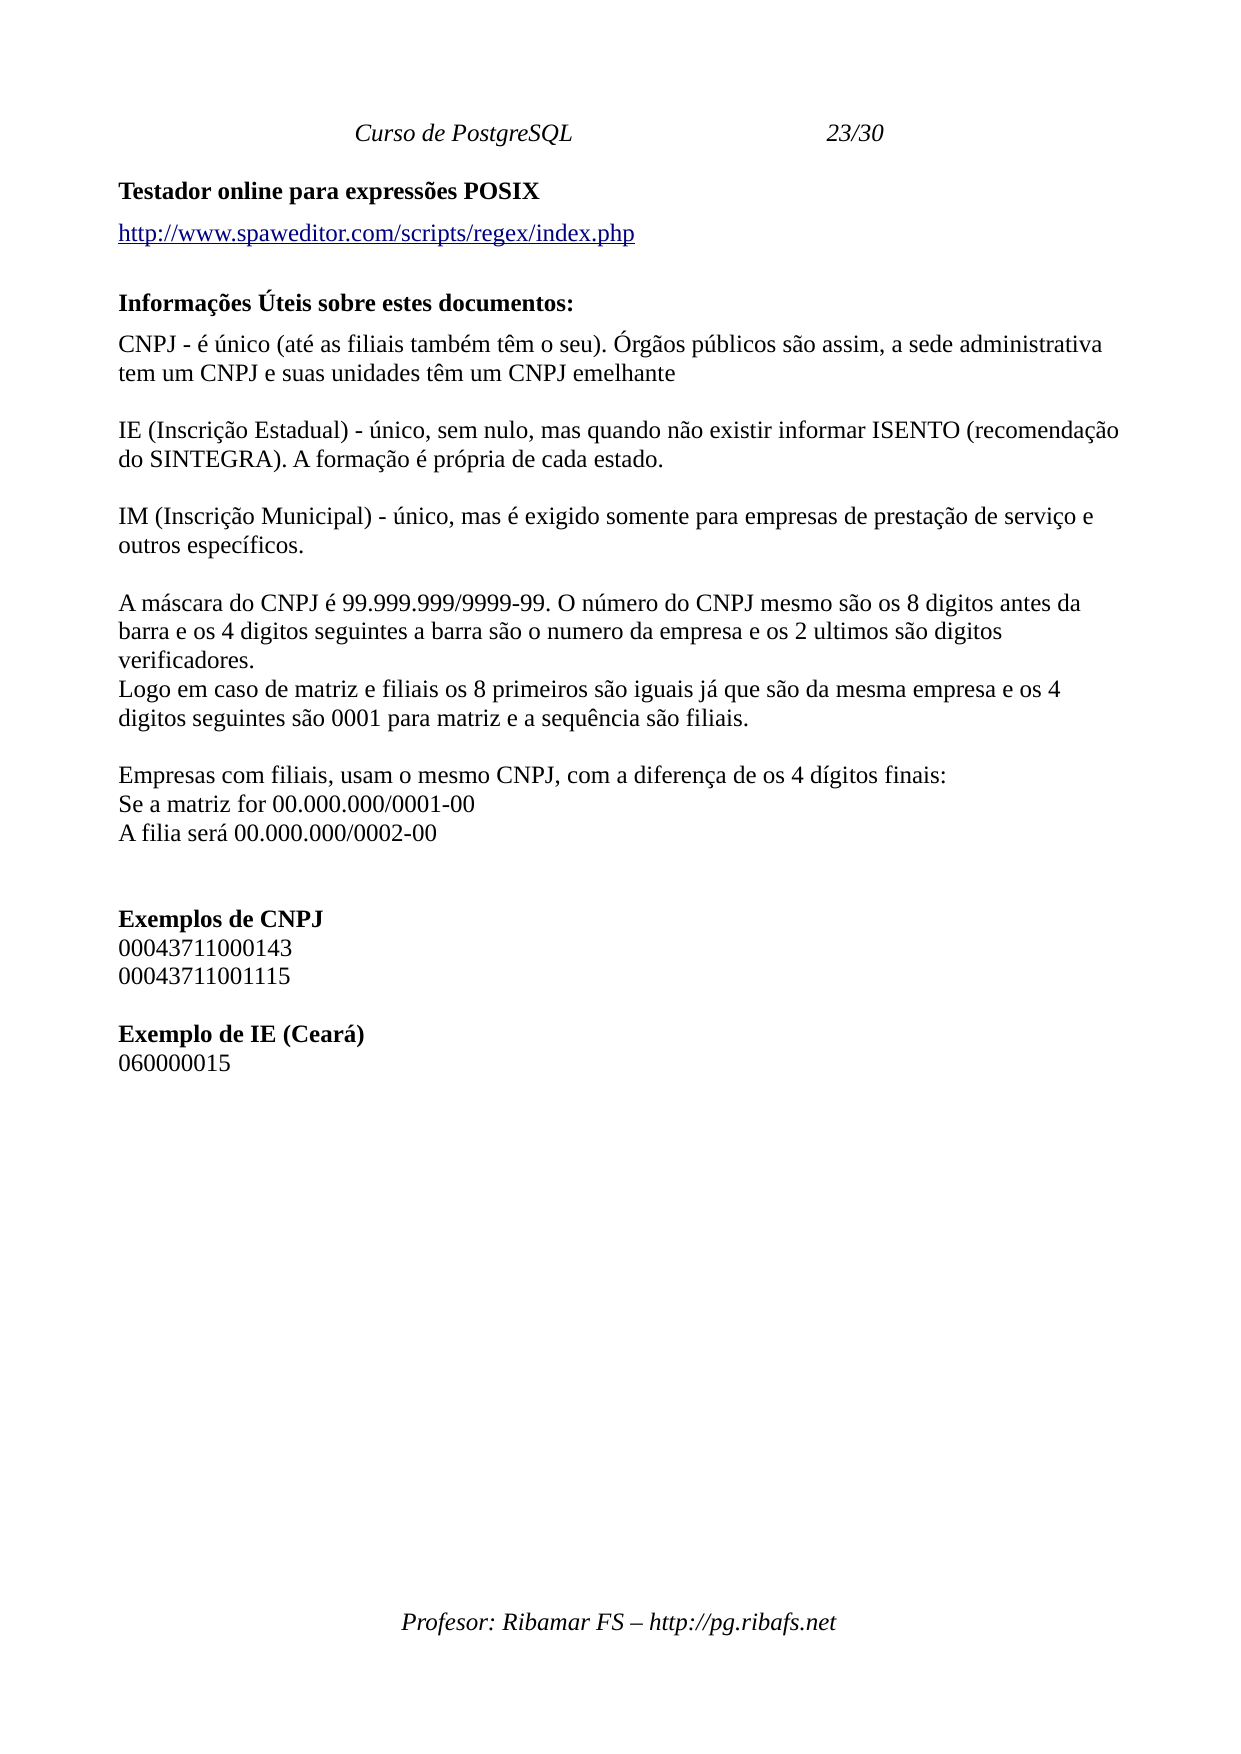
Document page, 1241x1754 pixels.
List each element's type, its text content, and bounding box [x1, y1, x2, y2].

text CNPJ - é único (até as filiais também têm o seu). Órgãos públicos são assim, a sede administrativa tem um CNPJ e suas unidades têm um CNPJ emelhante IE (Inscrição Estadual) - único, sem nulo, mas quando não existir informar ISENTO (recomendação do SINTEGRA). A formação é própria de cada estado. IM (Inscrição Municipal) - único, mas é exigido somente para empresas de prestação de serviço e outros específicos. A máscara do CNPJ é 99.999.999/9999-99. O número do CNPJ mesmo são os 8 digitos antes da barra e os 4 digitos seguintes a barra são o numero da empresa e os 2 ultimos são digitos verificadores. Logo em caso de matriz e filiais os 8 primeiros são iguais já que são da mesma empresa e os 4 digitos seguintes são 0001 para matriz e a sequência são filiais. Empresas com filiais, usam o mesmo CNPJ, com a diferença de os 4 dígitos finais: Se a matriz for 00.000.000/0001-00 A filia será 00.000.000/0002-00 Exemplos de CNPJ 00043711000143 00043711001115 Exemplo de IE (Ceará) 060000015 [118, 329, 1122, 1076]
text Informações Úteis sobre estes documentos: [118, 288, 1122, 316]
text http://www.spaweditor.com/scripts/regex/index.php [118, 218, 1122, 275]
text Testador online para expressões POSIX [118, 176, 1122, 205]
